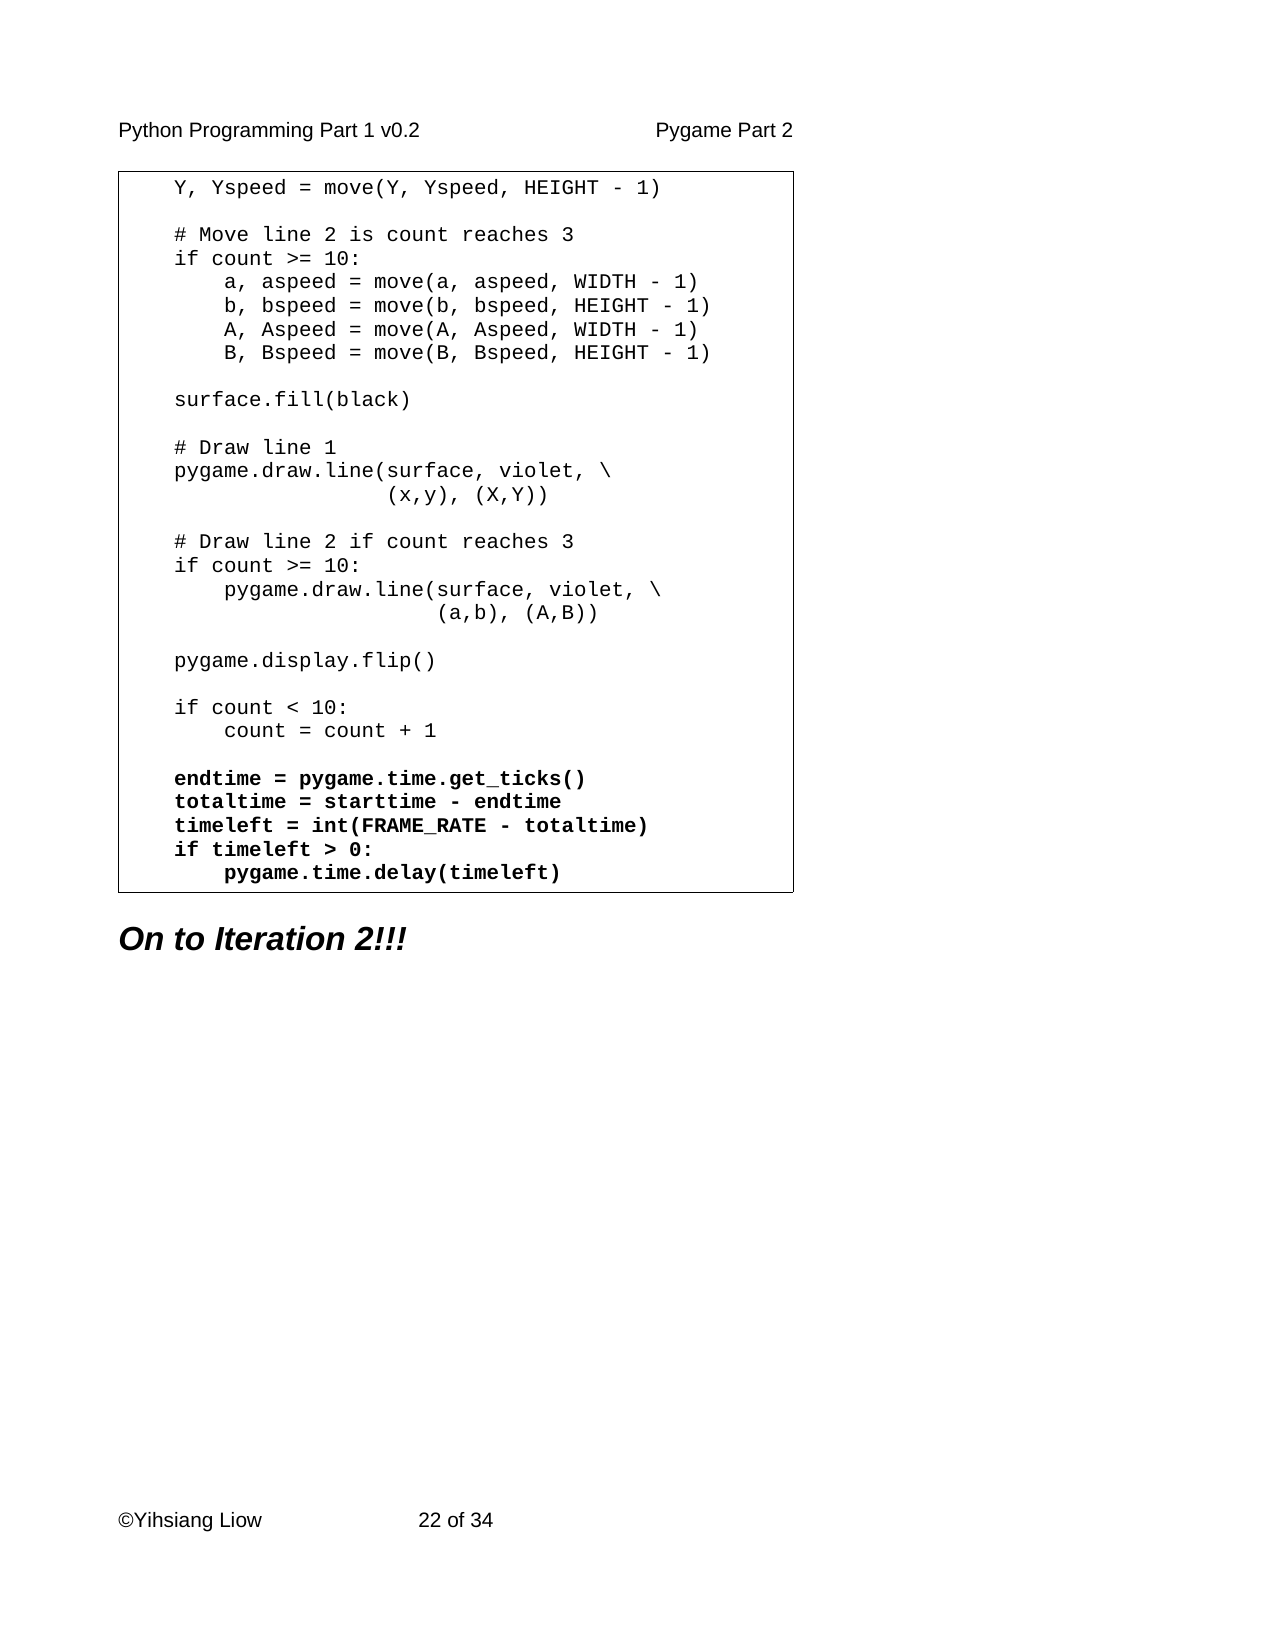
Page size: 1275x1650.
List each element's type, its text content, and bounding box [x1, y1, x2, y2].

text On to Iteration 2!!! [118, 920, 793, 957]
table_header Y, Yspeed = move(Y, Yspeed, HEIGHT - 1) # Move line 2 is count reaches 3 if count >= 10: a, aspeed = move(a, aspeed, WIDTH - 1) b, bspeed = move(b, bspeed, HEIGHT - 1) A, Aspeed = move(A, Aspeed, WIDTH - 1) B, Bspeed = move(B, Bspeed, HEIGHT - 1) surface.fill(black) # Draw line 1 pygame.draw.line(surface, violet, \ (x,y), (X,Y)) # Draw line 2 if count reaches 3 if count >= 10: pygame.draw.line(surface, violet, \ (a,b), (A,B)) pygame.display.flip() if count < 10: count = count + 1 endtime = pygame.time.get_ticks() totaltime = starttime - endtime timeleft = int(FRAME_RATE - totaltime) if timeleft > 0: pygame.time.delay(timeleft) [119, 172, 793, 892]
